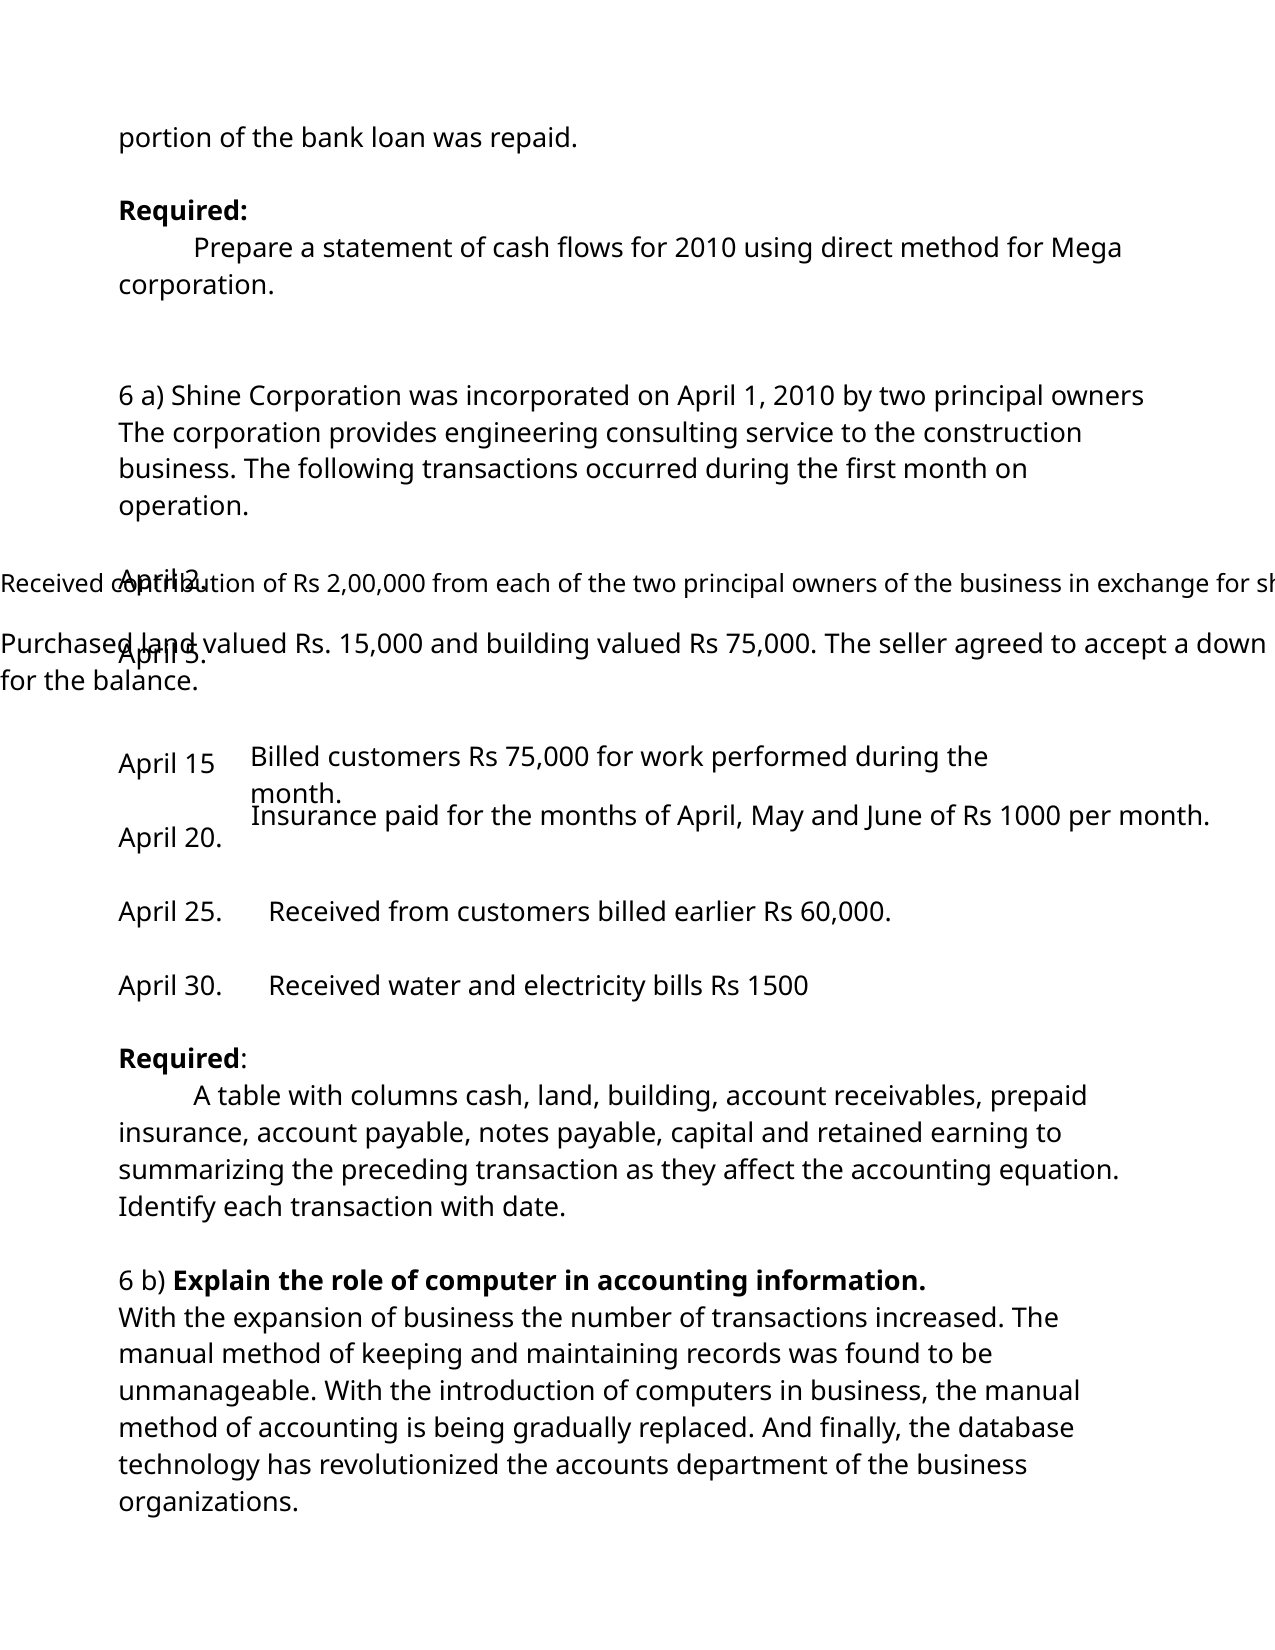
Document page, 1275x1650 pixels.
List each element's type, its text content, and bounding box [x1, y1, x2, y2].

text portion of the bank loan was repaid. Required: Prepare a statement of cash flows for 2010 using direct method for Mega corporation. [118, 118, 1157, 302]
text Required: A table with columns cash, land, building, account receivables, prepaid insurance, account payable, notes payable, capital and retained earning to summarizing the preceding transaction as they affect the accounting equation. Identify each transaction with date. [118, 1040, 1157, 1224]
text April 15 [118, 745, 1157, 819]
text 6 b) Explain the role of computer in accounting information. With the expansion of business the number of transactions increased. The manual method of keeping and maintaining records was found to be unmanageable. With the introduction of computers in business, the manual method of accounting is being gradually replaced. And finally, the database technology has revolutionized the accounts department of the business organizations. [118, 1261, 1157, 1519]
text April 2. [118, 561, 1157, 597]
text April 20. [118, 819, 1157, 856]
text April 30. Received water and electricity bills Rs 1500 [118, 966, 1157, 1003]
text 6 a) Shine Corporation was incorporated on April 1, 2010 by two principal owners The corporation provides engineering consulting service to the construction business. The following transactions occurred during the first month on operation. [118, 302, 1157, 561]
text April 25. Received from customers billed earlier Rs 60,000. [118, 892, 1157, 929]
text April 5. [118, 634, 1157, 671]
